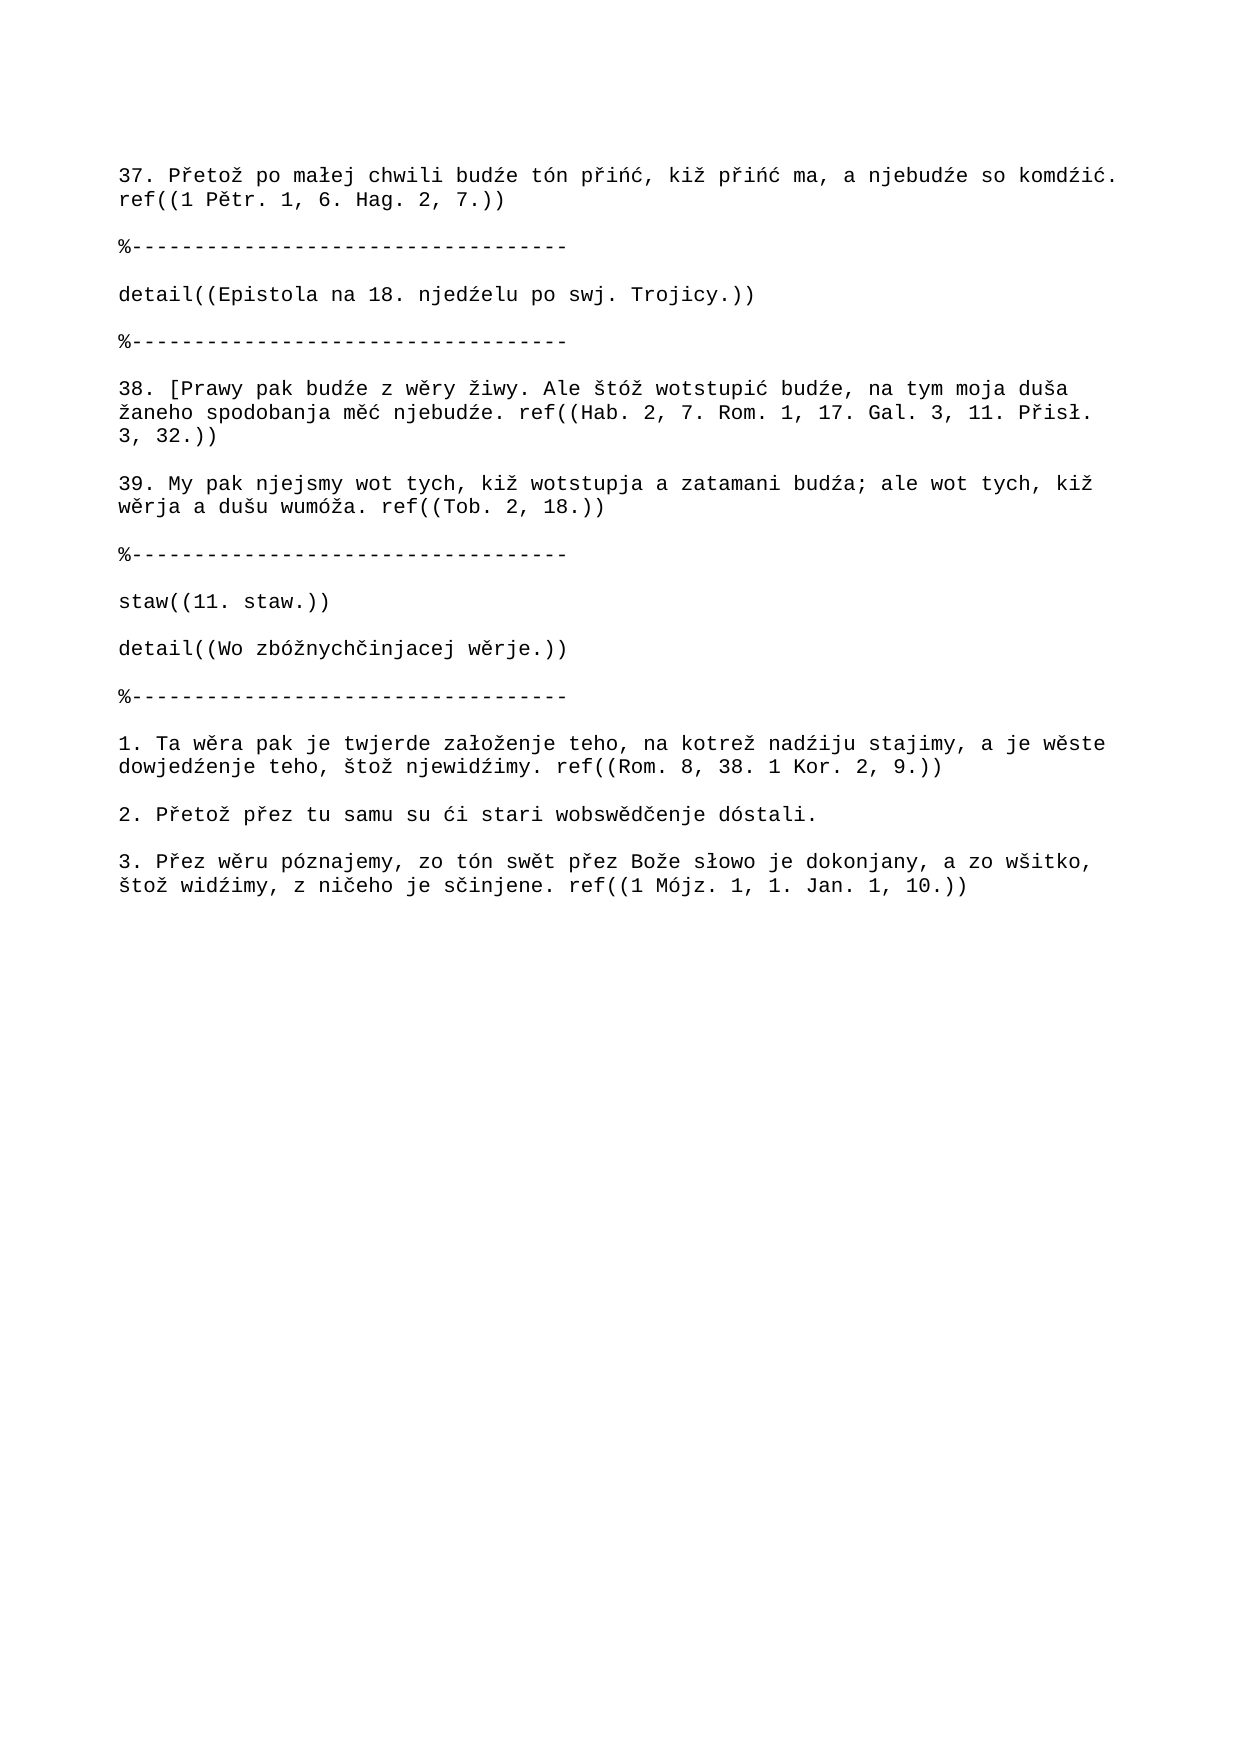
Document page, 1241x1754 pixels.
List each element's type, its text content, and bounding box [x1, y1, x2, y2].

text 37. Přetož po małej chwili budźe tón přińć, kiž přińć ma, a njebudźe so komdźić. ref((1 Pětr. 1, 6. Hag. 2, 7.)) [118, 165, 1122, 213]
text detail((Wo zbóžnychčinjacej wěrje.)) [118, 638, 1122, 662]
text %----------------------------------- [118, 236, 1122, 260]
text staw((11. staw.)) [118, 591, 1122, 615]
text 3. Přez wěru póznajemy, zo tón swět přez Bože słowo je dokonjany, a zo wšitko, štož widźimy, z ničeho je sčinjene. ref((1 Mójz. 1, 1. Jan. 1, 10.)) [118, 851, 1122, 898]
text %----------------------------------- [118, 686, 1122, 709]
text %----------------------------------- [118, 331, 1122, 354]
text detail((Epistola na 18. njedźelu po swj. Trojicy.)) [118, 284, 1122, 307]
text %----------------------------------- [118, 544, 1122, 567]
text 38. [Prawy pak budźe z wěry žiwy. Ale štóž wotstupić budźe, na tym moja duša žaneho spodobanja měć njebudźe. ref((Hab. 2, 7. Rom. 1, 17. Gal. 3, 11. Přisł. 3, 32.)) [118, 378, 1122, 449]
text 1. Ta wěra pak je twjerde załoženje teho, na kotrež nadźiju stajimy, a je wěste dowjedźenje teho, štož njewidźimy. ref((Rom. 8, 38. 1 Kor. 2, 9.)) [118, 733, 1122, 780]
text 2. Přetož přez tu samu su ći stari wobswědčenje dóstali. [118, 804, 1122, 827]
text 39. My pak njejsmy wot tych, kiž wotstupja a zatamani budźa; ale wot tych, kiž wěrja a dušu wumóža. ref((Tob. 2, 18.)) [118, 473, 1122, 520]
